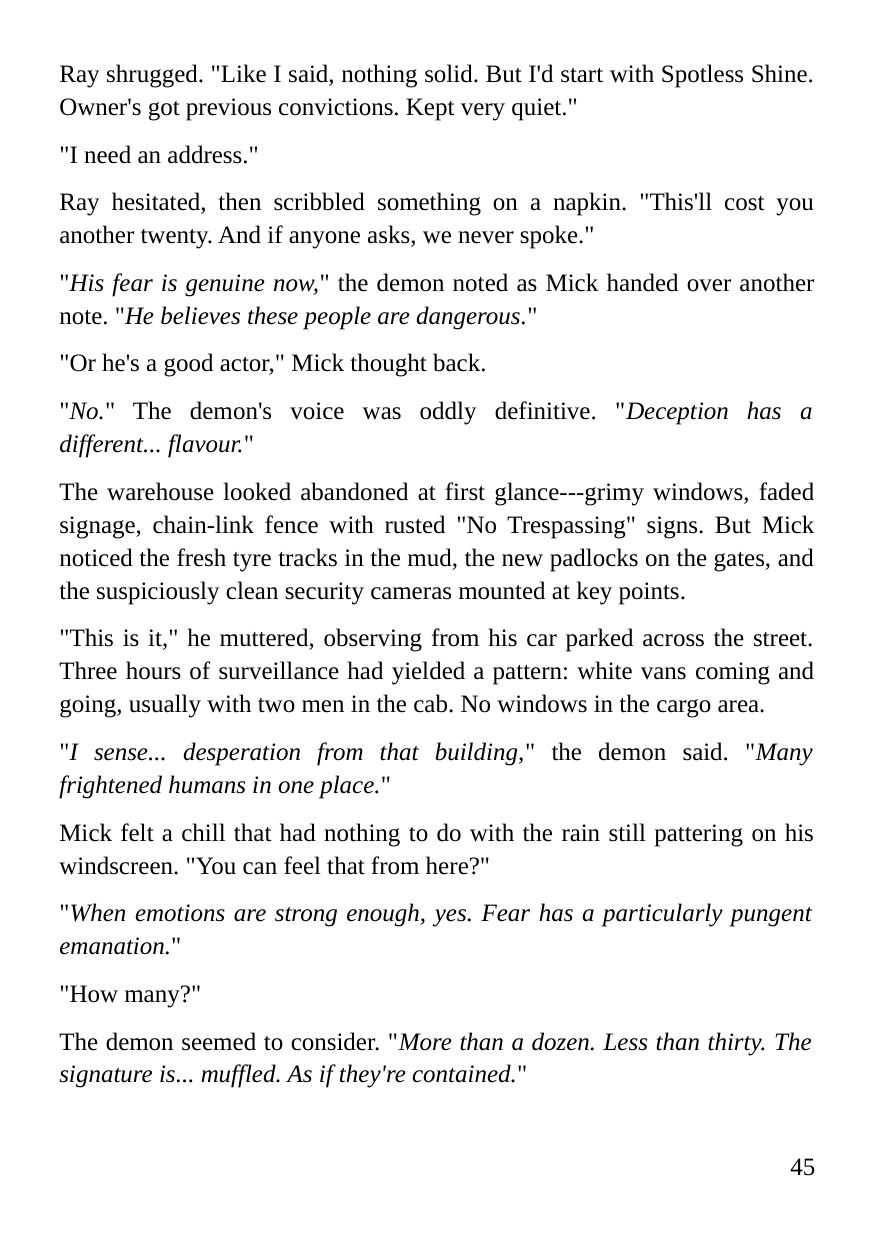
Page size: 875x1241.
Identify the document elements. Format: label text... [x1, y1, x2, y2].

text "I need an address." [59, 140, 815, 168]
text The demon seemed to consider. "More than a dozen. Less than thirty. The signature is... muffled. As if they're contained." [59, 1027, 815, 1088]
text Mick felt a chill that had nothing to do with the rain still pattering on his windscreen. "You can feel that from here?" [59, 818, 815, 879]
text "I sense... desperation from that building," the demon said. "Many frightened humans in one place." [59, 737, 815, 799]
text "His fear is genuine now," the demon noted as Mick handed over another note. "He believes these people are dangerous." [59, 268, 815, 330]
text "Or he's a good actor," Mick thought back. [59, 348, 815, 377]
text "No." The demon's voice was oddly definitive. "Deception has a different... flavour." [59, 396, 815, 458]
text The warehouse looked abandoned at first glance---grimy windows, faded signage, chain-link fence with rusted "No Trespassing" signs. But Mick noticed the fresh tyre tracks in the mud, the new padlocks on the gates, and the suspiciously clean security cameras mounted at key points. [59, 477, 815, 604]
text "This is it," he muttered, observing from his car parked across the street. Three hours of surveillance had yielded a pattern: white vans coming and going, usually with two men in the cab. No windows in the cargo area. [59, 623, 815, 718]
text "When emotions are strong enough, yes. Fear has a particularly pungent emanation." [59, 898, 815, 960]
text "How many?" [59, 979, 815, 1008]
text Ray shrugged. "Like I said, nothing solid. But I'd start with Spotless Shine. Owner's got previous convictions. Kept very quiet." [59, 59, 815, 121]
text Ray hesitated, then scribbled something on a napkin. "This'll cost you another twenty. And if anyone asks, we never spoke." [59, 187, 815, 249]
